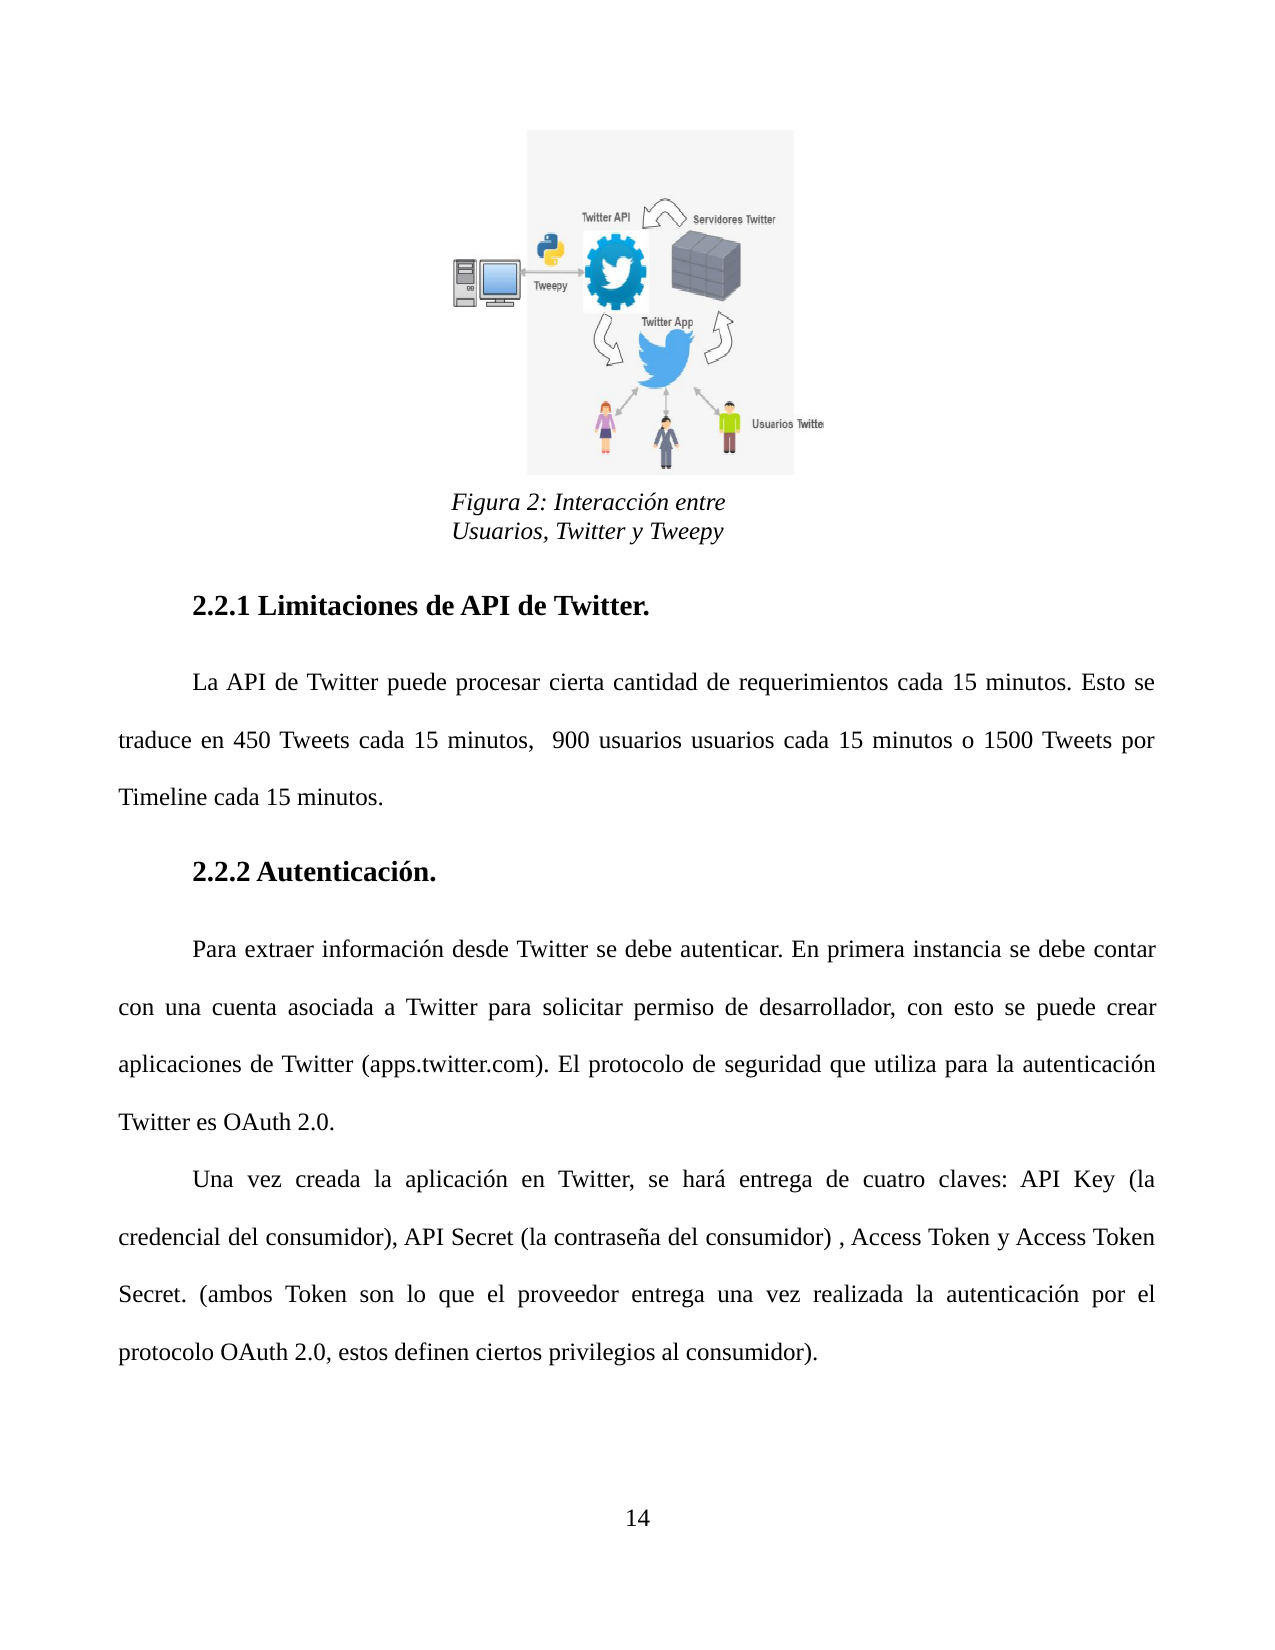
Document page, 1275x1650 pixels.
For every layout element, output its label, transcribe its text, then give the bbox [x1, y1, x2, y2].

text Figura 2: Interacción entre Usuarios, Twitter y Tweepy [451, 475, 824, 544]
subtitle 2.2.2 Autenticación. [118, 854, 1157, 888]
text Para extraer información desde Twitter se debe autenticar. En primera instancia se debe contar con una cuenta asociada a Twitter para solicitar permiso de desarrollador, con esto se puede crear aplicaciones de Twitter (apps.twitter.com). El protocolo de seguridad que utiliza para la autenticación Twitter es OAuth 2.0. [118, 934, 1157, 1135]
text Una vez creada la aplicación en Twitter, se hará entrega de cuatro claves: API Key (la credencial del consumidor), API Secret (la contraseña del consumidor) , Access Token y Access Token Secret. (ambos Token son lo que el proveedor entrega una vez realizada la autenticación por el protocolo OAuth 2.0, estos definen ciertos privilegios al consumidor). [118, 1164, 1157, 1365]
text La API de Twitter puede procesar cierta cantidad de requerimientos cada 15 minutos. Esto se traduce en 450 Tweets cada 15 minutos, 900 usuarios usuarios cada 15 minutos o 1500 Tweets por Timeline cada 15 minutos. [118, 667, 1157, 811]
subtitle 2.2.1 Limitaciones de API de Twitter. [118, 588, 1157, 621]
picture [451, 130, 824, 475]
